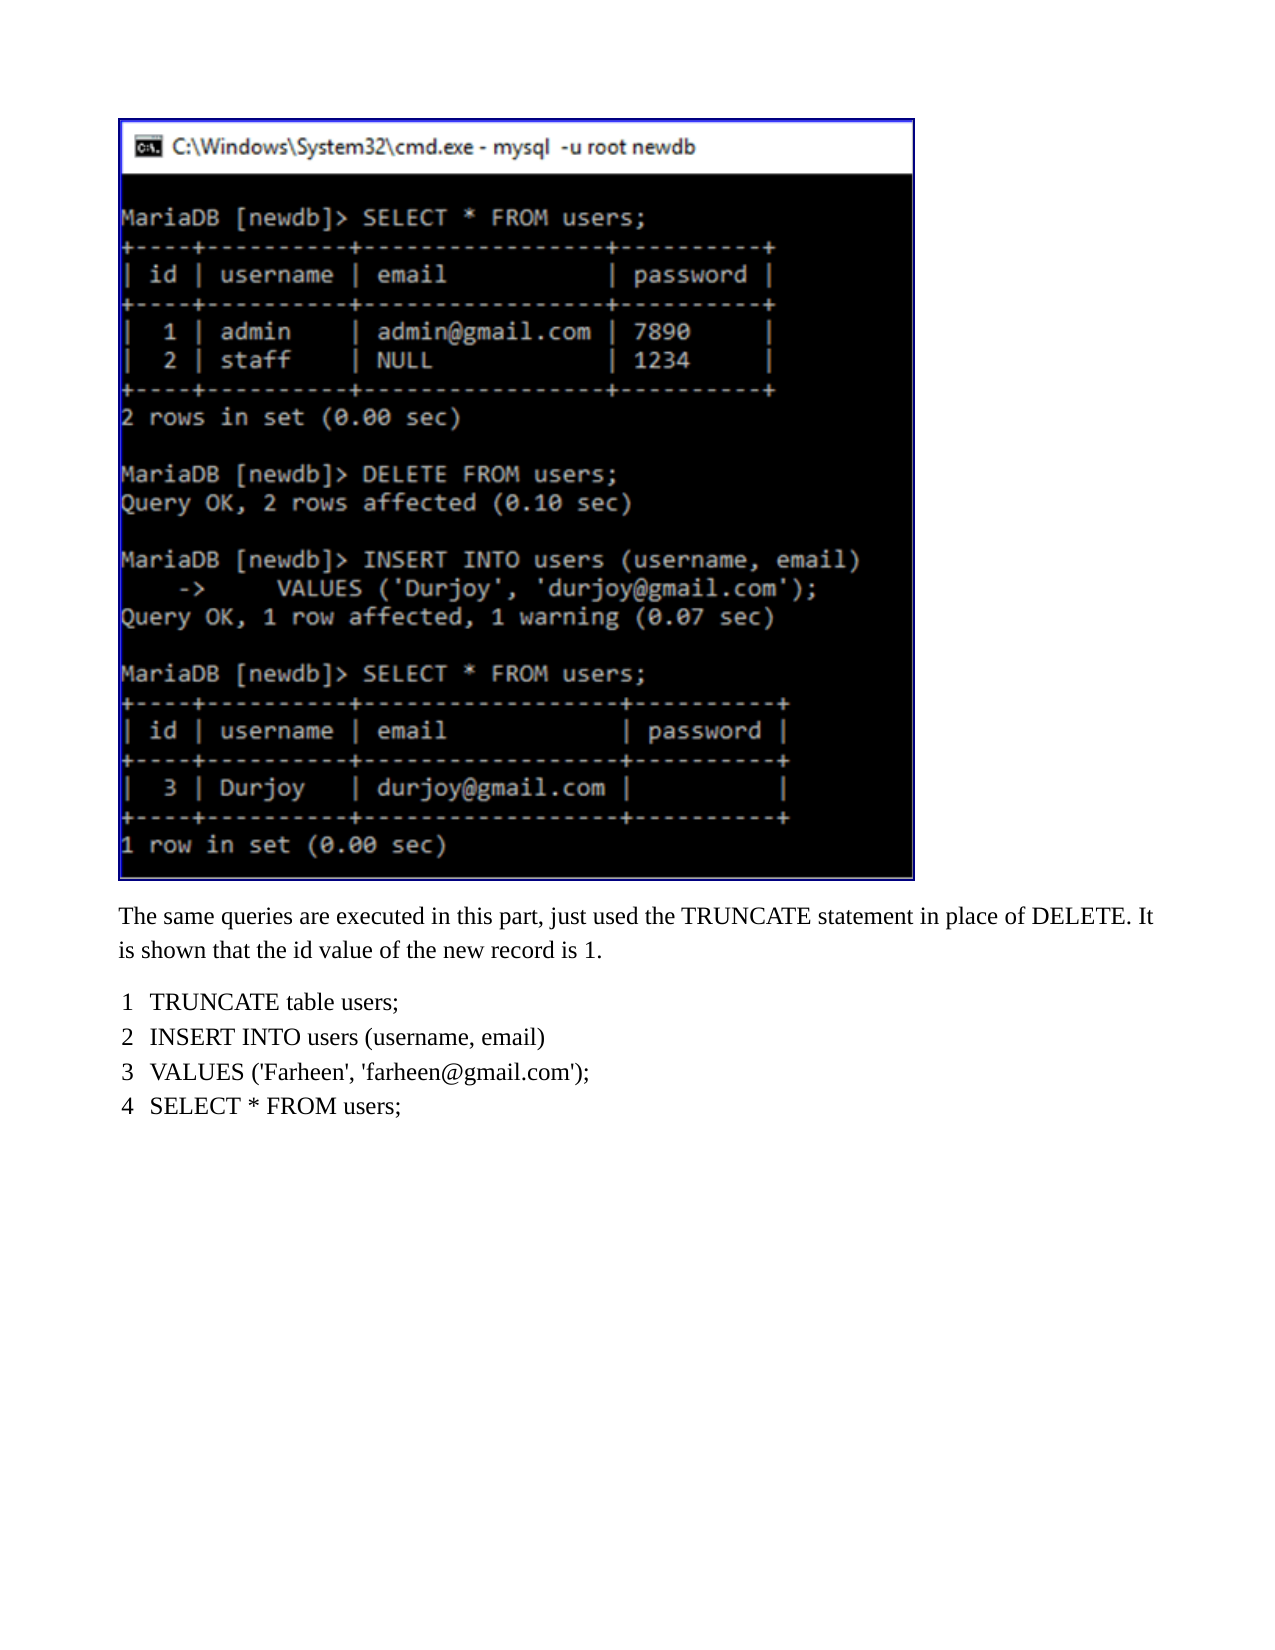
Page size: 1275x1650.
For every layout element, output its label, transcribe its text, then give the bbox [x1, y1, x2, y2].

table_header 3 [118, 1054, 146, 1088]
table_header 1 [118, 985, 146, 1019]
table_header 4 [118, 1088, 146, 1123]
table_header VALUES ('Farheen', 'farheen@gmail.com'); [146, 1054, 756, 1088]
table_header SELECT * FROM users; [146, 1088, 447, 1123]
text The same queries are executed in this part, just used the TRUNCATE statement in place of DELETE. It is shown that the id value of the new record is 1. [118, 901, 1157, 964]
table_header INSERT INTO users (username, email) [146, 1019, 674, 1054]
table_header 2 [118, 1019, 146, 1054]
picture [120, 120, 913, 879]
table_header TRUNCATE table users; [146, 985, 462, 1019]
